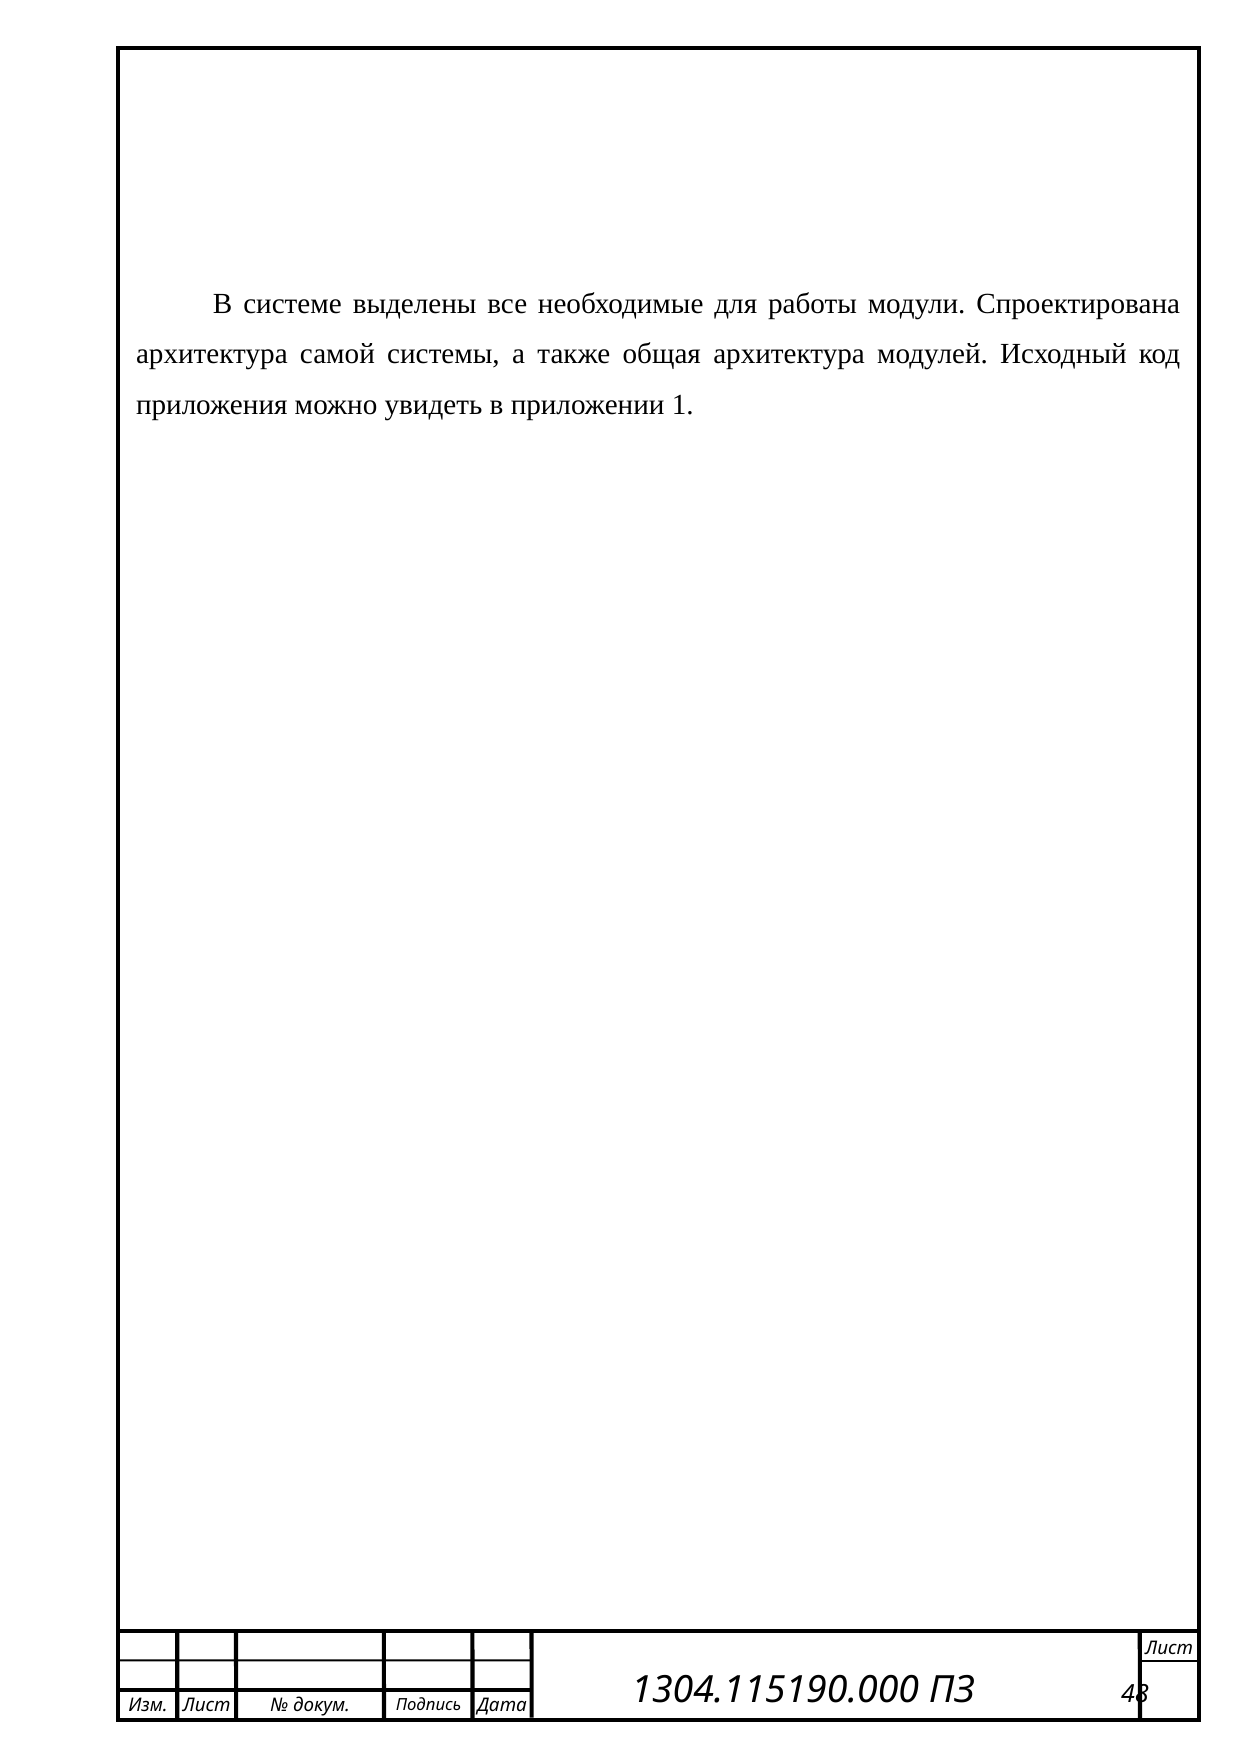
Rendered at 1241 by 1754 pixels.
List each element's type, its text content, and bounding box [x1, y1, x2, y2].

text В системе выделены все необходимые для работы модули. Спроектирована архитектура самой системы, а также общая архитектура модулей. Исходный код приложения можно увидеть в приложении 1. [136, 286, 1181, 420]
